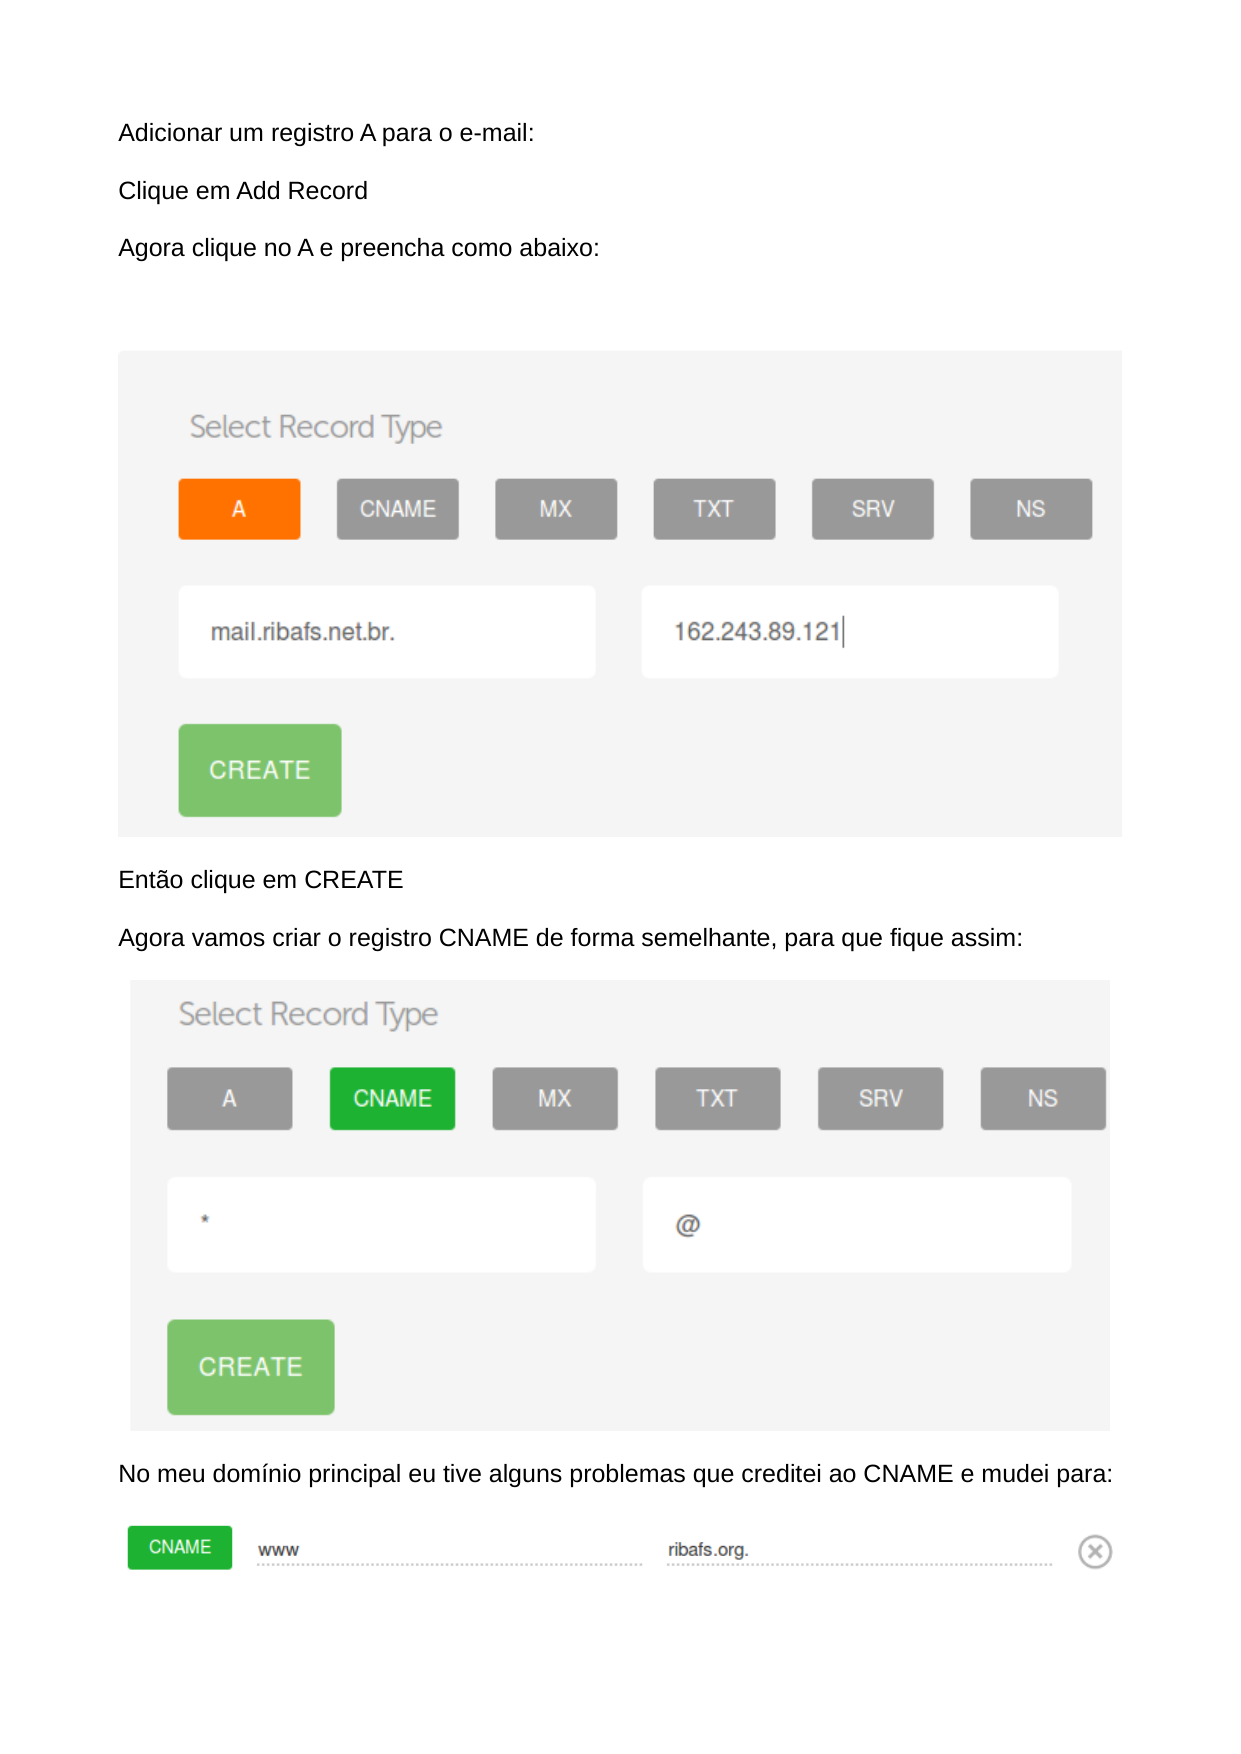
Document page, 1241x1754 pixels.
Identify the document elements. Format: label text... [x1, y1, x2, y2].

picture [118, 348, 1123, 837]
text Agora clique no A e preencha como abaixo: [118, 233, 1122, 262]
text Agora vamos criar o registro CNAME de forma semelhante, para que fique assim: [118, 923, 1122, 951]
text No meu domínio principal eu tive alguns problemas que creditei ao CNAME e mudei para: [118, 1459, 1122, 1488]
text Adicionar um registro A para o e-mail: [118, 118, 1122, 147]
text Então clique em CREATE [118, 865, 1122, 894]
picture [118, 1516, 1123, 1581]
text Clique em Add Record [118, 176, 1122, 204]
picture [130, 980, 1110, 1431]
